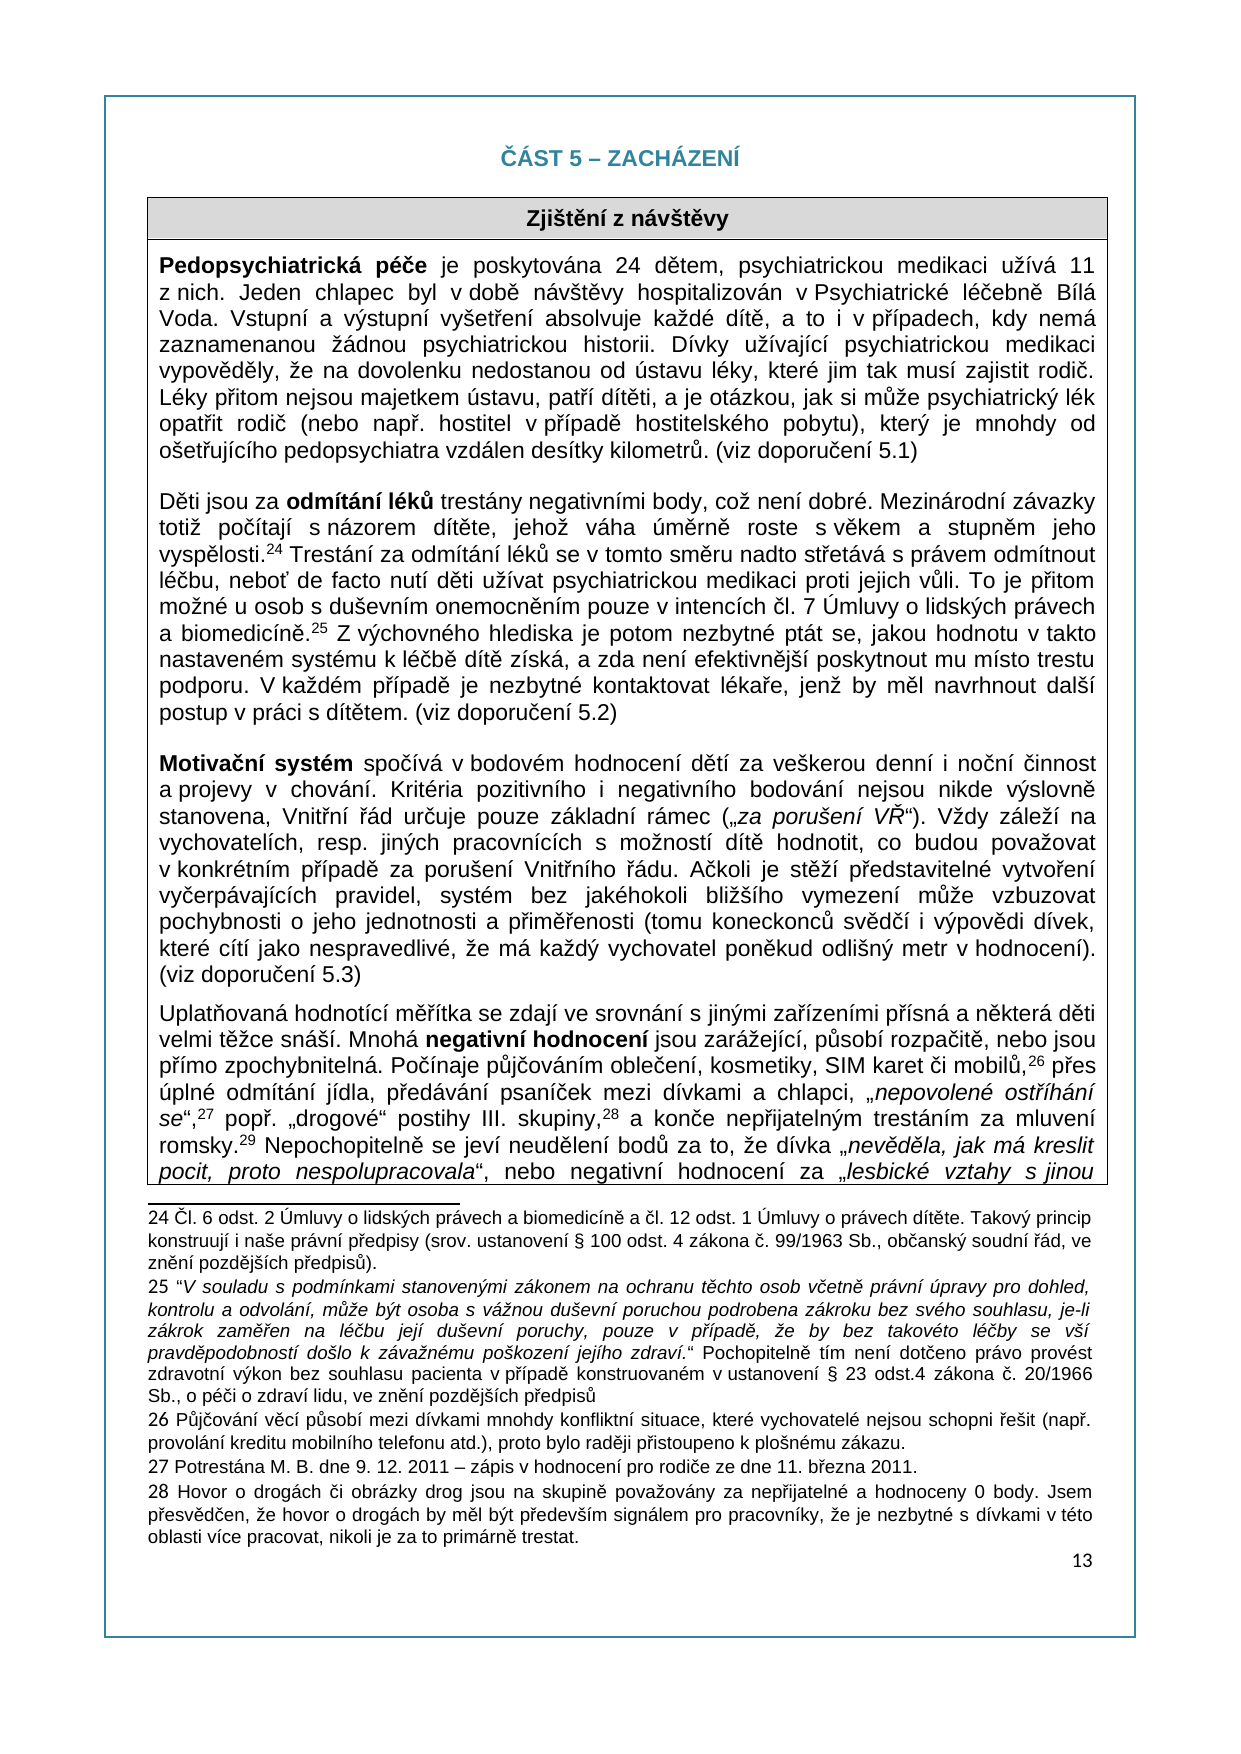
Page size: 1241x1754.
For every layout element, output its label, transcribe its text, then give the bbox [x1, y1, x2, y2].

table_cell Pedopsychiatrická péče je poskytována 24 dětem, psychiatrickou medikaci užívá 11 z nich. Jeden chlapec byl v době návštěvy hospitalizován v Psychiatrické léčebně Bílá Voda. Vstupní a výstupní vyšetření absolvuje každé dítě, a to i v případech, kdy nemá zaznamenanou žádnou psychiatrickou historii. Dívky užívající psychiatrickou medikaci vypověděly, že na dovolenku nedostanou od ústavu léky, které jim tak musí zajistit rodič. Léky přitom nejsou majetkem ústavu, patří dítěti, a je otázkou, jak si může psychiatrický lék opatřit rodič (nebo např. hostitel v případě hostitelského pobytu), který je mnohdy od ošetřujícího pedopsychiatra vzdálen desítky kilometrů. (viz doporučení 5.1) Děti jsou za odmítání léků trestány negativními body, což není dobré. Mezinárodní závazky totiž počítají s názorem dítěte, jehož váha úměrně roste s věkem a stupněm jeho vyspělosti. Trestání za odmítání léků se v tomto směru nadto střetává s právem odmítnout léčbu, neboť de facto nutí děti užívat psychiatrickou medikaci proti jejich vůli. To je přitom možné u osob s duševním onemocněním pouze v intencích čl. 7 Úmluvy o lidských právech a biomedicíně. Z výchovného hlediska je potom nezbytné ptát se, jakou hodnotu v takto nastaveném systému k léčbě dítě získá, a zda není efektivnější poskytnout mu místo trestu podporu. V každém případě je nezbytné kontaktovat lékaře, jenž by měl navrhnout další postup v práci s dítětem. (viz doporučení 5.2) Motivační systém spočívá v bodovém hodnocení dětí za veškerou denní i noční činnost a projevy v chování. Kritéria pozitivního i negativního bodování nejsou nikde výslovně stanovena, Vnitřní řád určuje pouze základní rámec („za porušení VŘ“). Vždy záleží na vychovatelích, resp. jiných pracovnících s možností dítě hodnotit, co budou považovat v konkrétním případě za porušení Vnitřního řádu. Ačkoli je stěží představitelné vytvoření vyčerpávajících pravidel, systém bez jakéhokoli bližšího vymezení může vzbuzovat pochybnosti o jeho jednotnosti a přiměřenosti (tomu koneckonců svědčí i výpovědi dívek, které cítí jako nespravedlivé, že má každý vychovatel poněkud odlišný metr v hodnocení). (viz doporučení 5.3) Uplatňovaná hodnotící měřítka se zdají ve srovnání s jinými zařízeními přísná a některá děti velmi těžce snáší. Mnohá negativní hodnocení jsou zarážející, působí rozpačitě, nebo jsou přímo zpochybnitelná. Počínaje půjčováním oblečení, kosmetiky, SIM karet či mobilů, přes úplné odmítání jídla, předávání psaníček mezi dívkami a chlapci, „nepovolené ostříhání se“, popř. „drogové“ postihy III. skupiny, a konče nepřijatelným trestáním za mluvení romsky. Nepochopitelně se jeví neudělení bodů za to, že dívka „nevěděla, jak má kreslit pocit, proto nespolupracovala“, nebo negativní hodnocení za „lesbické vztahy s jinou dívkou“, za odmítnutí dívat se na večerní zprávy, či rušnou diskuzi během nich, nebo za to, že si dívka „nevzala pití do školy“. Diskutabilní je rovněž potrestání … za dvouminutový (!) pozdní návrat z vycházky (dne 20. 5.) sníženým kapesným, nebo negativní bodování …, protože si „na plavání nevzala plavky“ (domnívám se, že buď plavky zapomněla – potom nechápu smysl trestu vůbec, nebo to udělala schválně, protože se jí nechtělo jít plavat – potom je k zamyšlení, zda dívky nutit do činností, které by měly být založeny spíše na dobrovolnosti). V přidělování pozitivních/negativních bodů by měla být zachována jistá míra racionality, adekvátnosti a proporcionality, což dle mého názoru není možné vidět v trestu dívky, která je nucena žít ve striktně hlídaném dívčím kolektivu, za lesbické vztahy, ani v trestech dívek za hovory o drogách, které často bývají jednou z hlavních příčin umístění do ústavu, popř. v trestu za to, že dospívající neumí nakreslit pocit (jenž si s velkou pravděpodobností není schopná ani uvědomit, natož s ním dále pracovat). Rovněž nelze připustit ulehčování si práce pedagogického personálu, což právě cítím z některých zmíněných hodnocení. (viz doporučení 5.4) Vyvstalo též podezření, že děti jsou v některých případech trestány hromadně bez řádně zjištěných okolností. Např. na II. skupině bylo zjištěno, že některá dívka vyhodila ponožky do koše, či rozlila čaj na sedačku, vychovatelé potom dívkám odebírali body bez toho, aniž by si byli jistí, kdo je za to zodpovědný; na II. skupině byl udělen hromadný zákaz krátké samostatné vycházky (KSV) celé skupině, čemuž byl pracovník Kanceláře přítomen. Pokyn k útěkům vyvěšený na nástěnkách dává vychovatelům vodítko, že za útěk z KSV či kouření v budově má být skupina 4x bez této formy vycházky. (viz doporučení 5.5) Dobré je, že si vychovatelé (alespoň někteří z dotázaných) uvědomují reálné limity v chování dětí. Vulgarity tak např. trestají v případech, kdy jsou použity vůči druhým a ve větší míře, nikoli automaticky po jejich vyslovení. Shrnuto, motivační systém je koncipován jako absolutní dohled nad činností a projevy dětí. Je otázkou, nakolik nastavený režim podporuje aktivitu dětí, resp. nepodporuje-li pouze jejich pasivitu. Děti jsou totiž striktním uplatňováním režimu trvale formovány, nerozhodují se, nepřemýšlí, pouze pasivně přijímají rozhodnutí jiných. Nepopírám, že je v zařízení pevnější režim nezbytný, nicméně vyvolává ve mě uvedené myšlenky. Útěk pro dítě podle slov dětí i personálu znamená tři týdny bez dovolenky, 14 dnů bez jakýchkoli vycházek mimo areál, a též 14 dnů bez KSV (pokyn k opatřením ve výchově visící na nástěnce II. skupiny však udával pouze 7 dnů bez KSV). Uvedené budí dojem, že dítě po útěku min. 14, resp. 7 dnů vůbec nevyjde z budovy, a to ani v rámci krátké samostatné vycházky po areálu ústavu. To nelze nesrovnat s odsouzeným, který i v případě nejzávažnějších přestupků proti vězeňským pravidlům, umístěný na uzavřené oddělení k výkonu kázeňského trestu samovazby, má nárok na hodinovou vycházku denně. Dobré naopak je, že po každém útěku je s dítětem veden pohovor, a to vedoucím vychovatelem, etopedkou, příp. ředitelkou ústavu. (viz doporučení 5.6) Děti po příchodu z útěku čekají na zdravotní izolaci, není-li možné ihned po příchodu provést zdravotní prohlídku. Pokud se dítě vrací v pátek, je v izolaci nuceno čekat až do pondělí. Ve spisu …. bylo nalezeno, že byla trestána za porušení 4denní izolace, která byla nařízena kvůli jejímu „nachlazení“. Uvedené případy ilustrují poněkud zbytečně dlouhé držení dítěte o samotě, i když zejména po útěku jde o umístění legitimní. V případech vícedenního umístění do izolace by měl ústav zajistit dítěti alespoň dostatečný program. Takové dítě by rovněž mělo být v intenzivnějším kontaktu s personálem. (viz doporučení 5.7) Děti mohou 1x za dva týdny telefonovat z pevné linky na účet ústavu. Pro telefonování ze služebního telefonu platí limit tří minut, během čehož si děti, dle svých slov, nestihnout domluvit např. dovolenku. V zásadě jsem toho názoru, že by příchozí hovory, které ústav nic nestojí, neměly být omezeny vůbec. Resp. vychovatelé by měli mít právo délku hovoru ovlivnit, tzn. vést ho ke konci, pokud vidí, že na telefon čekají další děti, popř. se blíží nějaká činnost či aktivita. (viz doporučení 5.8) K používání mobilních telefonů dětmi dávají písemný souhlas rodiče, a to z důvodu, že je ústavem považován za cennou věc. V minulosti se stalo pouze v jednom případě, a to kvůli domlouvání útěku přes mobil, že rodič souhlas odmítl poskytnout. Pokud by se však situace opakovala a rodič, ať již z jakéhokoli důvodu, souhlas s používáním mobilu neposkytl, nemá ústav právní podklad pro to dítěti mobil znepřístupnit, resp. pouhé neposkytnutí písemného souhlasu není v tomto případě relevantní k tomu, zda dítěti mobil nechat, či nikoli. K odebrání mobilního telefonu by muselo v konkrétním případě přistoupit konkrétní podezření z domlouvání útěku, či např. páchání trestné činnosti. Tyto okolnosti by však mohly vést pouze k odebrání mobilu dítěti na nějaký čas, nikoli natrvalo. Zmíněný argument cennosti nelze bez dalšího akceptovat. Dětem by především měl být poskytnut uzamykatelný prostor (viz doporučení 3.2) a musí jim být dána možnost rozhodnutí používat mobilní telefon na vlastní nebezpečí (mj. se zde otevírá prostor pro výchovné působení na děti). (viz doporučení 5.9) Personál respektuje návštěvy jiných osob než odpovědných za výchovu či blízkých, nicméně omezuje toto právo dítěte tím, že návštěva musí přijít s rodiči navštíveného dítěte. V jednom případě byla vyslechnuta stížnost, kdy do zařízení za dívkou přišli rodiče i s jejím kamarádem, který však nebyl vpuštěn. Ústav má k uvedenému pádné důvody, na druhou stranu je nutné respektovat ZÚOV, který právo na kontakt s tzv. třetími osobami omezuje, vyjma toho, že o návštěvě musí být vyrozuměni vychovatelé, pouze uložením omezujícího opatření ve výchově, resp. nevhodným chováním návštěvníků (ustanovení § 20 odst. 1 písm. o/, resp. ustanovení § 23 odst. 1 písm. e/). Právo na kontakt s třetí osobou je omezitelné pouze po předchozí negativní zkušenosti, tedy individuálním vyhodnocení, nikoli plošně pro všechny děti a všechny návštěvníky. Jedna dívka si posteskla, že nebyla puštěna s otcem během jeho návštěvy mimo ústav do Žulové. (viz doporučení 5.10) Ohledně dovolenek personál vypověděl, že nejsou udělovány ve smyslu korektoru chování (jako trest), resp. že se ruší pouze pro nemoc dítěte, nebo pokud dítě odmítne na dovolenku jet. Výpovědi dětí i zjištění z dokumentace tomu však poněkud odporují. Již náznakem je posunutí nástupu dovolenky na sobotu v případě hůře hodnocených dívek (dívky vypovídaly, že dovolenka přímo závisí na hodnocení), nebo již zmíněná výpověď chlapce z výchovně léčebného oddělení („více se tady musí makat na dovolenku“). Znemožnění dovolenky jako zjevný trest lze vidět u útěkářů (následkem útěku je 3týdenní dovolenkový půst), evidentní potrestání v minulosti lze vysledovat u dívky …, nebo ….. Upozorňuji, že využívat dovolenky k ovlivnění chování dětí nepovažuji za nejšťastnější. Vede mě k tomu jednak obecný nezájem rodičů o děti (tak proč již tak malý zájem ještě více zužovat), jednak i charakter právní úpravy. Ústavně zakotvené právo na rodinný život ZÚOV sice jistým způsobem limituje tím, že umožňuje řediteli zařízení zvážit, zda dítěti pobyt mimo zařízení umožní (ustanovení § 23 odst. 1 písm. a/), nicméně domnívám se, že ustanovení nemůže být vykládáno tak, že bude dovolenka povolována v rámci trestního, resp. odměňovacího systému. V takovém případě by totiž zákonodárce takovou možnost upravil nikoli v části týkající se práv a povinností ředitele zařízení, ale v rámci opatření ve výchově (ustanovení § 21 ZÚOV). Účelem práva ředitele dovolenku nepovolit tedy zjevně nemá být korekce chování dítěte. V neposlední řadě mnohá praxe jiných zařízení (např. odd. v Polance nad Odrou, či VÚ Jindřichův Hradec) svědčí mému závěru; tamější ředitelé pobyty dětí u rodičů neomezují. Na druhou stranu oceňuji, že chlapci za nekouření obdrží jako bonus den dovolené navíc (do ústavu se vrací v pondělí místo v neděli). (viz doporučení 5.11) Děti po přijetí do ústavu obdrží propustkovou knížku, jejíž zápisy vysvětlují, že dítě na vycházce mimo ústav či na dovolence není na útěku, ale že pobyt mimo VÚ je „legální“. Dítě si po příjezdu na místo dovolenky musí nechat potvrdit zápis do knížky u Policie ČR v místě pobytu, neudělá-li to, obdrží po příjezdu zpět do ústavu minusové body. Přenášet na děti povinnost označovat propustkovou knížku, a především trestání za její nesplnění, jde bez pochyb nad rámec zákona. To lze rovněž vidět, i s ohledem na již tak absurdně nízké kapesné, v povinnosti dítěte uhradit určitou finanční částku v případě ztráty propustkové knížky, resp. za vydání nové. Nehodnotím možnou pedagogickou užitečnost takového opatření, i když ji momentálně nejsem schopen zahlédnout, každopádně z hlediska práva jde o exces z povinností uložených ustanovením § 20 odst. 2, resp. 3 ZÚOV. (viz doporučení 5.12) Samostatné vycházky jsou dětem umožňovány, a to zásadně ve všech skupinách, nicméně dle výpovědí dětí i personálu je systém nastaven velmi přísně (zákaz vycházek patří v ústavu mezi oblíbené tresty, přitom i podle personálu děti neustálým uzavřením na skupinách poměrně trpí a setrvávají mnohdy zbytečně ve zvýšeném psychickém napětí). V jednom případě (….) bylo zjištěno, že dívce nebyla z důvodu ztráty propustkové knížky (viz výše) umožněna vycházka. V případě společných vycházek potom považuji za nepřijatelné organizační (personální) překážky, které na III. skupině v některých případech způsobí, že dívky nejdou ven vůbec. (viz doporučení 5.13) Co se týče používání vlastního oblečení, chlapcům je v 0. etapě vše, vyjma spodního prádla, odebráno. Ústavní oblečení nosí dívky na společné vycházky (znesnadňuje to útěky), noční ústavní oblečení platí pro všechny. Dětem erární oblečení, které nepůsobí nijak nedůstojně, v zásadě nevadí, jsem však toho názoru, že ponechání vlastního oblečení, jež je mj. i vyjádřením osobnosti, je v dnešní praxi ústavních zařízení již přirozeným standardem. (viz doporučení 5.14) Jak již bylo uvedeno v úvodu, koedukace zařízení je formální, neboť v rámci ústavu nemají dívky a chlapci naprosto nic společného. Když už se chlapci s dívkami potkají náhodně při přecházení v rámci areálu ústavu, platí zákaz mluvení. Psaní dopisů je trestáno. Tento extrémní přístup ke kontaktům chlapců a dívek vnímám nejen já, ale i dotázané dívky, velmi negativně. Důsledky lze pozorovat i v maličkostech: dívky se smíchem vypovídají, že kdyby se s chlapci potkávali, „tak se to zvrhne“, když kolem dívčího bloku prochází chlapci na KSV, dívky s velkou zvědavostí, a to i během neukončené komunity s psycholožkou, přechází k oknům atd. Děti nemají možnost vzájemného kontaktu, což vede mj. i k tomu, že nejsou schopni vytvořit si jiné vazby na druhé pohlaví, než jen sexuální. Ačkoli podle odbornic není smíšenost, alespoň v takové formě, která se v Žulové dříve vyskytovala, vhodná, společné skupinové akce jsou však velmi žádoucí. V neposlední řadě bylo zjištěno, že mj. i kvůli nedostatku kontaktu s opačným pohlavím dívky ze zařízení utíkají. Nutno dodat, že v jiných zařízeních s dobrou praxí bývá smíšenost vnímána jako výzva, nikoli a priori jako problém. (viz doporučení 5.15) Dívkám je velmi intenzivně vštěpován smysl pro pořádek (např. každý večer se vytírají podlahy, v sobotu je generální úklid). Za nedokonalý úklid jsou dívky trestány mínus body (nevynesený koš, zmuchlaná deka na posteli), podle výpovědí mnohdy za drobné detaily. Kvůli úklidu bývají i odvolány od jídla. Skupiny byly sterilně uklizené, působily až nepřirozeně vzhledem k faktu, že v nich bydlí dospívající děti (to vnímali i někteří pracovníci). Upozorňuji na to, že ačkoli v principu souhlasím s výchovným působením na děti v oblasti udržování pořádku, forma zjištěná v Žulové mi však přijde již na hraně toho, co lze po dětech vyžadovat. Je dobré si uvědomit, že dívky přicházejí z různých domácích prostředí, s různými úrovněmi úklidových, resp. hygienických rodinných návyků. Požadovat po dítěti, které doma žilo ve zcela opačných extrémních podmínkách, standard nastavený v Žulové, a ještě jej za jeho nedodržení trestat, považuji za sporné. (viz doporučení 5.16) Děti se musí každý den dívat na večerní televizní zprávy. Tato povinnost je pedagogicky odůvodněna nezbytností jistého obecného společenského přehledu, a odmítne-li dítě zprávy sledovat (popř. v průběhu jejich sledování významněji vyrušuje), je negativně hodnoceno mínus body. Chce-li ústav z dětí vytvořit osoby vybavené pro společnost významnými informacemi, měl by tak rozhodně činit prostřednictvím pozitivní motivace. Trestání za odmítnutí sledovat televizní zprávy jde již významně nad rámec povinností dětí daných ustanovením § 20 odst. 2, resp. 3 ZÚOV. (viz doporučení 5.17) Dítě smí měsíčně disponovat pouze částkou odpovídající kapesnému (str. 13 písm. d/ VŘ). Ostatní peníze (získané brigádou, od rodičů apod.) se dětem ukládají a uvolňují na schválené účely (zaplacení cesty domů, zvláštní věci). To dětem vadí, stran peněz z brigád je to pro ně demotivující. Nemám nic proti tomu, aby se z peněz jdoucích nad rámec kapesného umořovaly pohledávky dětí, aby dítě mělo vždy naspořenu určitou částku pro mimořádné události (výlety, kino, útěk atd.), nebo aby se s dětmi účel vynakládaných finančních prostředků pedagogicky konzultoval. Nicméně nesouhlasím s kategorickým nastavením, kdy děti mají k volnému uvážení částku maximálně ve výši kapesného. Právní předpisy v tomto ohledu děti nijak neomezují, není proto důvod tak činit vnitřními předpisy ústavu. Nadto si nejsem schopen představit vhodnější situaci pro výchovu k hospodaření s vlastními penězi, než právě u dětí, které nějaké mají. (viz doporučení 5.18) Považuji za důležité upozornit na „souhlasový“ dokument v bodě 1, jimž rodiče ústavu udělují souhlas s různými lékařskými úkony týkajícími se dítěte. Jde totiž de facto o přenos části rodičovské zodpovědnosti na zařízení. Ta je přitom právními předpisy koncipována zásadně jako nepřevoditelná a omezena může být pouze rozhodnutím soudu (i dohoda rodičů o ní podléhá soudnímu schválení). Pro situace, kdy rodič není schopen rodičovskou zodpovědnost zastat, konstruuje zákon jiný model – ustanovení opatrovníka, kterým je zpravidla orgán sociálně-právní ochrany dětí. Řediteli zařízení ZÚOV dává oprávnění (a úkol) zastoupit dítě pouze v běžných záležitostech. Rozhodně nesouhlasím (a zpochybňuji platnost) s plošným přenášením odpovědnosti za odborné lékařské zákroky, tak jak dokument uvádí. Zde musí být případně přistoupeno k ustanovení vhodného opatrovníka. Platnost souhlasu v dokumentu navíc zpochybňuje další fakt, a to jeho obecnost; souhlas tak nelze považovat za informovaný. (viz doporučení 5.19) Vyjma obědů se děti stravují na skupinách, kde mají k dispozici vybavené kuchyňky. Přístup k potravinám (cukr, čaj, sirup atd.) a některým přístrojům (např. varná konvice) mají na starosti vychovatelé. Uvedený režim mi nepřipadá přínosný, neboť nechápu, kde jinde a jak se mají dívky naučit hospodařit. Systém přidělení např. určitého množství cukru na pár dnů každé dívce, která by si rozhodovala o tom, zda jej spotřebuje za den či za týden, by byl přitom prospěšnější pro přípravu do života i s vidinou přirozených důsledků (spotřebuje-li za den, další den mít nebude a bude muset počkat na další příděl). Z výchovného hlediska by jistě bylo vhodné zapojit děti do nákupů potravin. Dětem je znemožněno používání osobních audio a video přehrávačů (mp3 atd.), platí zákaz mít u sebe vlastní DVD s argumentem, že nahrávka by mohla být nevhodná. Vhodnost obsahu DVD lze přitom jednoduše zkontrolovat. Nabyl jsem dojmu, že děti u sebe mohou mít principielně jen to, co slouží výchovnému programu. Co se týče přístupu k internetu, děti mají zablokovány sociální sítě (facebook atd.), a to jednak z důvodu negativních zkušeností (focení dívek ve sprchách a dodávání fotografií na síť), jednak z bezpečnostních důvodů („aby se nespojovaly s pochybnými lidmi“). Domnívám se, že úplné omezení takového v dnešní době naprosto běžného prostředku k udržování sociálních vazeb není dobrým výchovným opatřením (děti navíc utíkají mj. i právě pro citelně vnímaný nedostatek sociálních kontaktů mimo ústav). Nadto je již běžnou praxí školských zařízení výchova a vedení k bezpečnému pohybu ve virtuálním světě. I dívky mají, podobně jako chlapci, velmi brzký budíček. Podle režimu dne je přes týden snídaně již v 5:45 hodin. [148, 240, 1107, 1184]
text ČÁST 5 – ZACHÁZENÍ [148, 144, 1092, 171]
table_header Zjištění z návštěvy [148, 198, 1107, 238]
